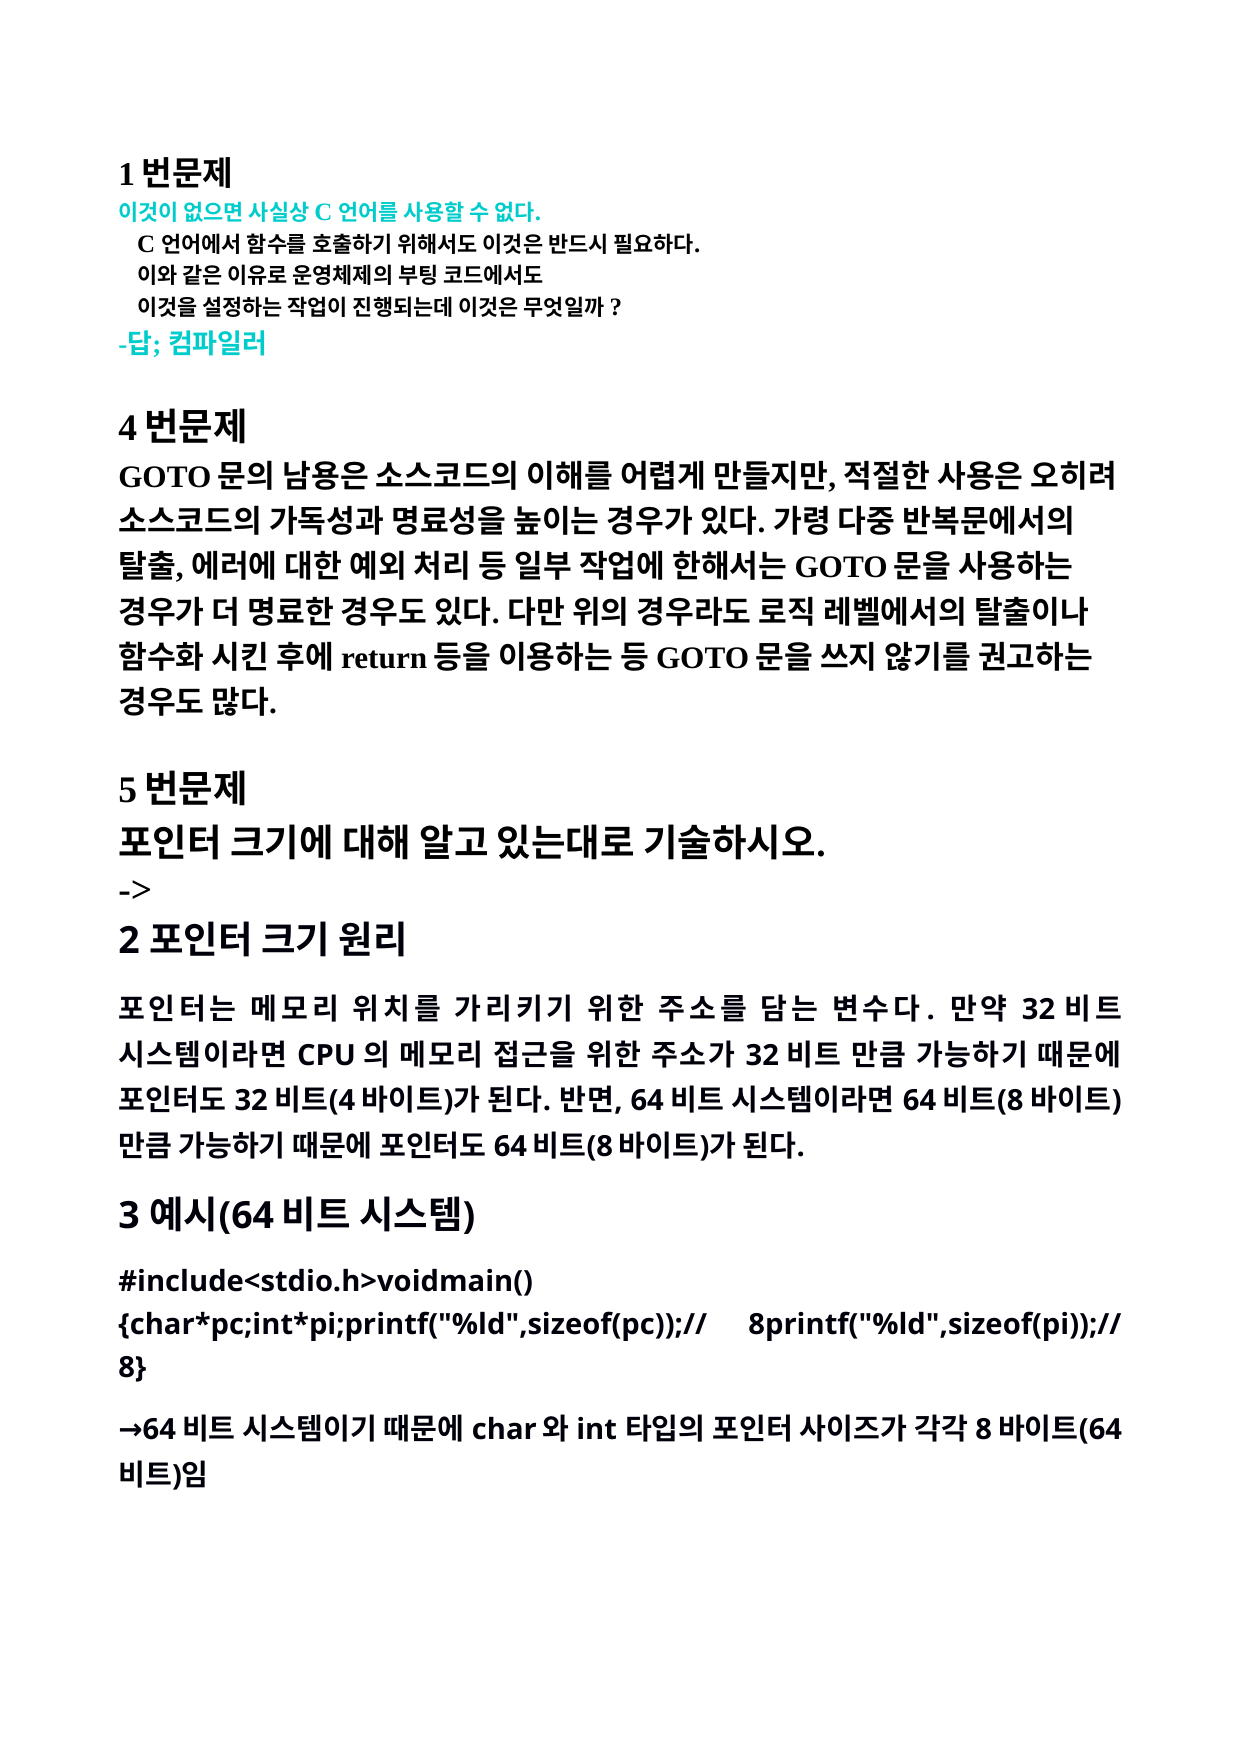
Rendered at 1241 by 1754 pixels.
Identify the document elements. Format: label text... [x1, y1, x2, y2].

text 포인터는 메모리 위치를 가리키기 위한 주소를 담는 변수다. 만약 32비트 시스템이라면 CPU의 메모리 접근을 위한 주소가 32비트 만큼 가능하기 때문에 포인터도 32비트(4바이트)가 된다. 반면, 64비트 시스템이라면 64비트(8바이트) 만큼 가능하기 때문에 포인터도 64비트(8바이트)가 된다. [118, 986, 1122, 1165]
text 이와 같은 이유로 운영체제의 부팅 코드에서도 [118, 258, 1122, 290]
text -답; 컴파일러 [118, 322, 1122, 361]
text →64비트 시스템이기 때문에 char와 int 타입의 포인터 사이즈가 각각 8바이트(64비트)임 [118, 1406, 1122, 1494]
text 이것을 설정하는 작업이 진행되는데 이것은 무엇일까 ? [118, 290, 1122, 322]
text 5번문제 [118, 758, 1122, 813]
text 포인터 크기에 대해 알고 있는대로 기술하시오. [118, 813, 1122, 867]
text -> [118, 867, 1122, 910]
text 이것이 없으면 사실상 C 언어를 사용할 수 없다. [118, 195, 1122, 227]
text C 언어에서 함수를 호출하기 위해서도 이것은 반드시 필요하다. [118, 227, 1122, 258]
text 2 포인터 크기 원리 [118, 910, 1122, 964]
text GOTO문의 남용은 소스코드의 이해를 어렵게 만들지만, 적절한 사용은 오히려 소스코드의 가독성과 명료성을 높이는 경우가 있다. 가령 다중 반복문에서의 탈출, 에러에 대한 예외 처리 등 일부 작업에 한해서는 GOTO문을 사용하는 경우가 더 명료한 경우도 있다. 다만 위의 경우라도 로직 레벨에서의 탈출이나 함수화 시킨 후에 return등을 이용하는 등 GOTO문을 쓰지 않기를 권고하는 경우도 많다. [118, 451, 1122, 722]
text #include<stdio.h>voidmain(){char*pc;int*pi;printf("%ld",sizeof(pc));// 8printf("%ld",sizeof(pi));// 8} [118, 1261, 1122, 1386]
text 4번문제 [118, 397, 1122, 451]
text 1번문제 [118, 147, 1122, 195]
text 3 예시(64비트 시스템) [118, 1185, 1122, 1239]
